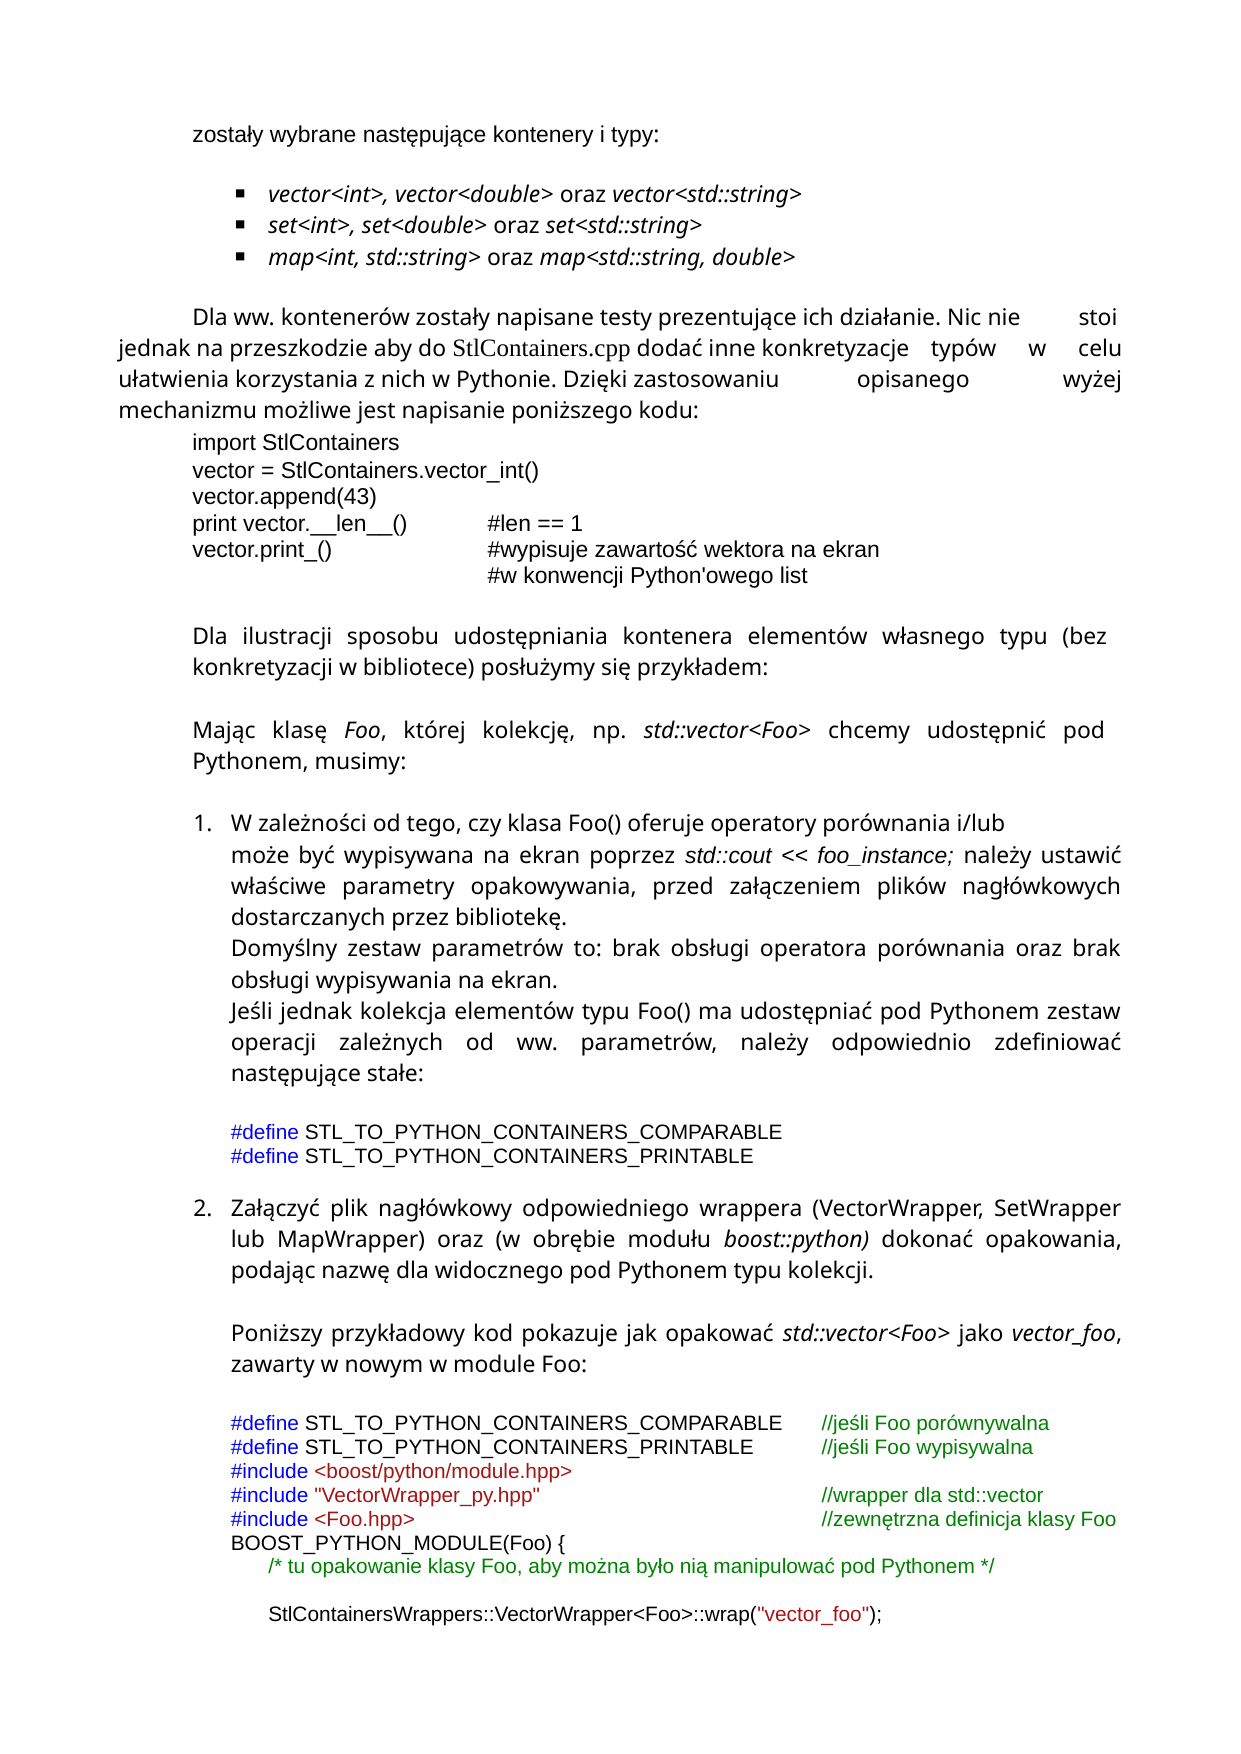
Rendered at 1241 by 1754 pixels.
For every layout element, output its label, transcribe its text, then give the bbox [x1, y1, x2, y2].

list #include <boost/python/module.hpp> [193, 1458, 1122, 1482]
list BOOST_PYTHON_MODULE(Foo) { [193, 1530, 1122, 1554]
text print vector.__len__() #len == 1 [118, 509, 1122, 536]
list #define STL_TO_PYTHON_CONTAINERS_COMPARABLE //jeśli Foo porównywalna [193, 1411, 1122, 1434]
text Dla ilustracji sposobu udostępniania kontenera elementów własnego typu (bez konkretyzacji w bibliotece) posłużymy się przykładem: [118, 620, 1122, 682]
text import StlContainers [118, 426, 1122, 457]
list #define STL_TO_PYTHON_CONTAINERS_PRINTABLE [193, 1144, 1122, 1168]
text vector.append(43) [118, 483, 1122, 509]
list Jeśli jednak kolekcja elementów typu Foo() ma udostępniać pod Pythonem zestaw operacji zależnych od ww. parametrów, należy odpowiednio zdefiniować następujące stałe: [193, 995, 1122, 1089]
list #include "VectorWrapper_py.hpp" //wrapper dla std::vector [193, 1482, 1122, 1506]
list Poniższy przykładowy kod pokazuje jak opakować std::vector<Foo> jako vector_foo, zawarty w nowym w module Foo: [193, 1317, 1122, 1379]
text Mając klasę Foo, której kolekcję, np. std::vector<Foo> chcemy udostępnić pod Pythonem, musimy: [118, 714, 1122, 776]
list #define STL_TO_PYTHON_CONTAINERS_PRINTABLE //jeśli Foo wypisywalna [193, 1434, 1122, 1458]
text vector = StlContainers.vector_int() [118, 457, 1122, 483]
list #define STL_TO_PYTHON_CONTAINERS_COMPARABLE [193, 1120, 1122, 1144]
list W zależności od tego, czy klasa Foo() oferuje operatory porównania i/lub [193, 807, 1122, 839]
text zostały wybrane następujące kontenery i typy: [118, 118, 1122, 149]
list Załączyć plik nagłówkowy odpowiedniego wrappera (VectorWrapper, SetWrapper lub MapWrapper) oraz (w obrębie modułu boost::python) dokonać opakowania, podając nazwę dla widocznego pod Pythonem typu kolekcji. [193, 1192, 1122, 1286]
text Dla ww. kontenerów zostały napisane testy prezentujące ich działanie. Nic nie stoi jednak na przeszkodzie aby do StlContainers.cpp dodać inne konkretyzacje typów w celu ułatwienia korzystania z nich w Pythonie. Dzięki zastosowaniu opisanego wyżej mechanizmu możliwe jest napisanie poniższego kodu: [118, 301, 1122, 426]
list vector<int>, vector<double> oraz vector<std::string> [231, 178, 1122, 209]
list set<int>, set<double> oraz set<std::string> [231, 209, 1122, 241]
list może być wypisywana na ekran poprzez std::cout << foo_instance; należy ustawić właściwe parametry opakowywania, przed załączeniem plików nagłówkowych dostarczanych przez bibliotekę. [193, 839, 1122, 932]
text #w konwencji Python'owego list [118, 562, 1122, 589]
text vector.print_() #wypisuje zawartość wektora na ekran [118, 536, 1122, 562]
list map<int, std::string> oraz map<std::string, double> [231, 241, 1122, 272]
list #include <Foo.hpp> //zewnętrzna definicja klasy Foo [193, 1506, 1122, 1530]
list Domyślny zestaw parametrów to: brak obsługi operatora porównania oraz brak obsługi wypisywania na ekran. [193, 932, 1122, 995]
list StlContainersWrappers::VectorWrapper<Foo>::wrap("vector_foo"); [231, 1602, 1122, 1626]
list /* tu opakowanie klasy Foo, aby można było nią manipulować pod Pythonem */ [231, 1554, 1122, 1578]
